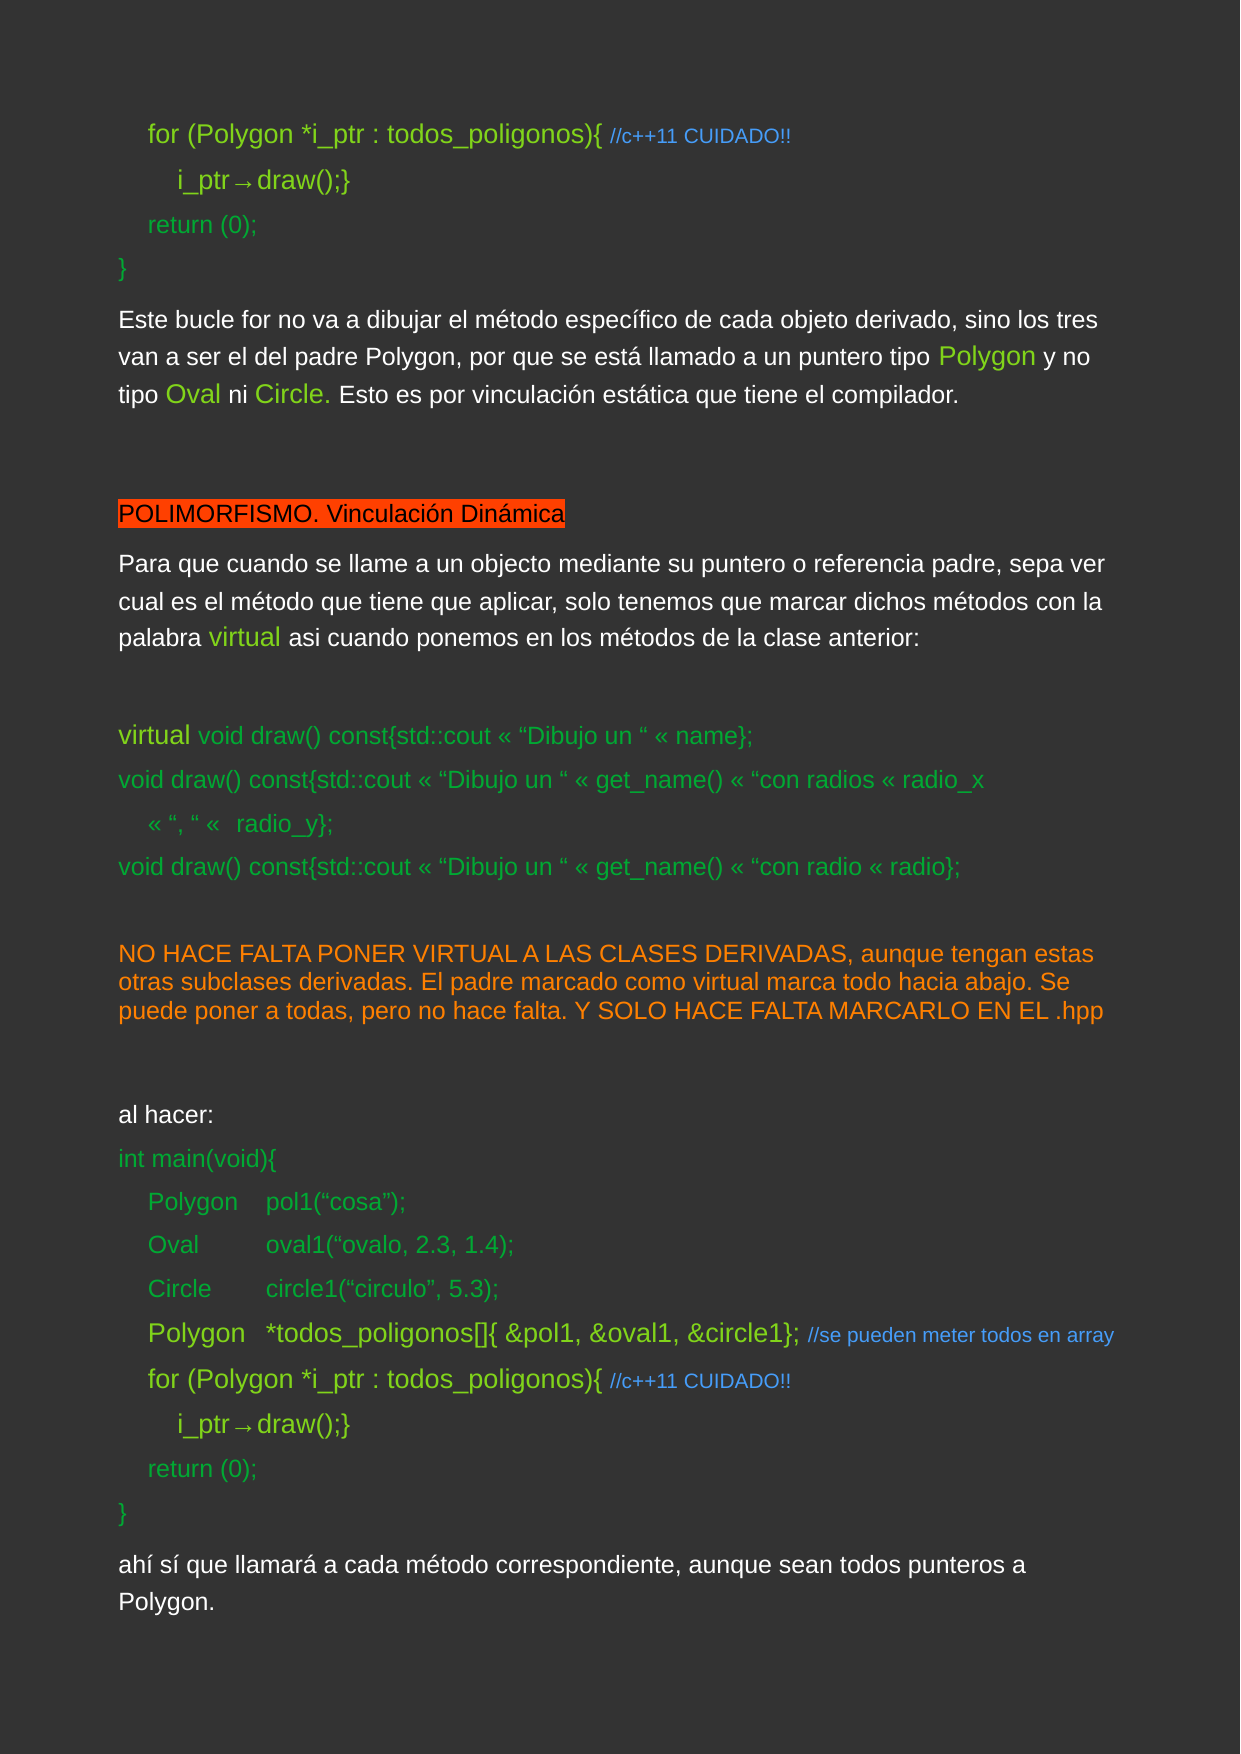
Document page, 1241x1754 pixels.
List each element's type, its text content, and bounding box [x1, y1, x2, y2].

text Este bucle for no va a dibujar el método específico de cada objeto derivado, sino los tres van a ser el del padre Polygon, por que se está llamado a un puntero tipo Polygon y no tipo Oval ni Circle. Esto es por vinculación estática que tiene el compilador. [118, 296, 1122, 409]
text return (0); [118, 1454, 1122, 1483]
text void draw() const{std::cout « “Dibujo un “ « get_name() « “con radios « radio_x [118, 765, 1122, 794]
text « “, “ « radio_y}; [118, 808, 1122, 837]
text Polygon *todos_poligonos[]{ &pol1, &oval1, &circle1}; //se pueden meter todos en array [118, 1317, 1122, 1348]
text i_ptr→draw();} [118, 164, 1122, 195]
text void draw() const{std::cout « “Dibujo un “ « get_name() « “con radio « radio}; [118, 852, 1122, 881]
text Para que cuando se llame a un objecto mediante su puntero o referencia padre, sepa ver cual es el método que tiene que aplicar, solo tenemos que marcar dichos métodos con la palabra virtual asi cuando ponemos en los métodos de la clase anterior: [118, 540, 1122, 653]
text int main(void){ [118, 1143, 1122, 1172]
text return (0); [118, 210, 1122, 238]
text al hacer: [118, 1091, 1122, 1129]
subtitle POLIMORFISMO. Vinculación Dinámica [118, 490, 1122, 528]
text } [118, 253, 1122, 282]
text Oval oval1(“ovalo, 2.3, 1.4); [118, 1230, 1122, 1259]
text NO HACE FALTA PONER VIRTUAL A LAS CLASES DERIVADAS, aunque tengan estas otras subclases derivadas. El padre marcado como virtual marca todo hacia abajo. Se puede poner a todas, pero no hace falta. Y SOLO HACE FALTA MARCARLO EN EL .hpp [118, 938, 1122, 1025]
text } [118, 1498, 1122, 1526]
text ahí sí que llamará a cada método correspondiente, aunque sean todos punteros a Polygon. [118, 1541, 1122, 1616]
text i_ptr→draw();} [118, 1408, 1122, 1440]
text for (Polygon *i_ptr : todos_poligonos){ //c++11 CUIDADO!! [118, 118, 1122, 149]
text Circle circle1(“circulo”, 5.3); [118, 1273, 1122, 1302]
text Polygon pol1(“cosa”); [118, 1187, 1122, 1216]
text virtual void draw() const{std::cout « “Dibujo un “ « name}; [118, 719, 1122, 751]
text for (Polygon *i_ptr : todos_poligonos){ //c++11 CUIDADO!! [118, 1363, 1122, 1394]
